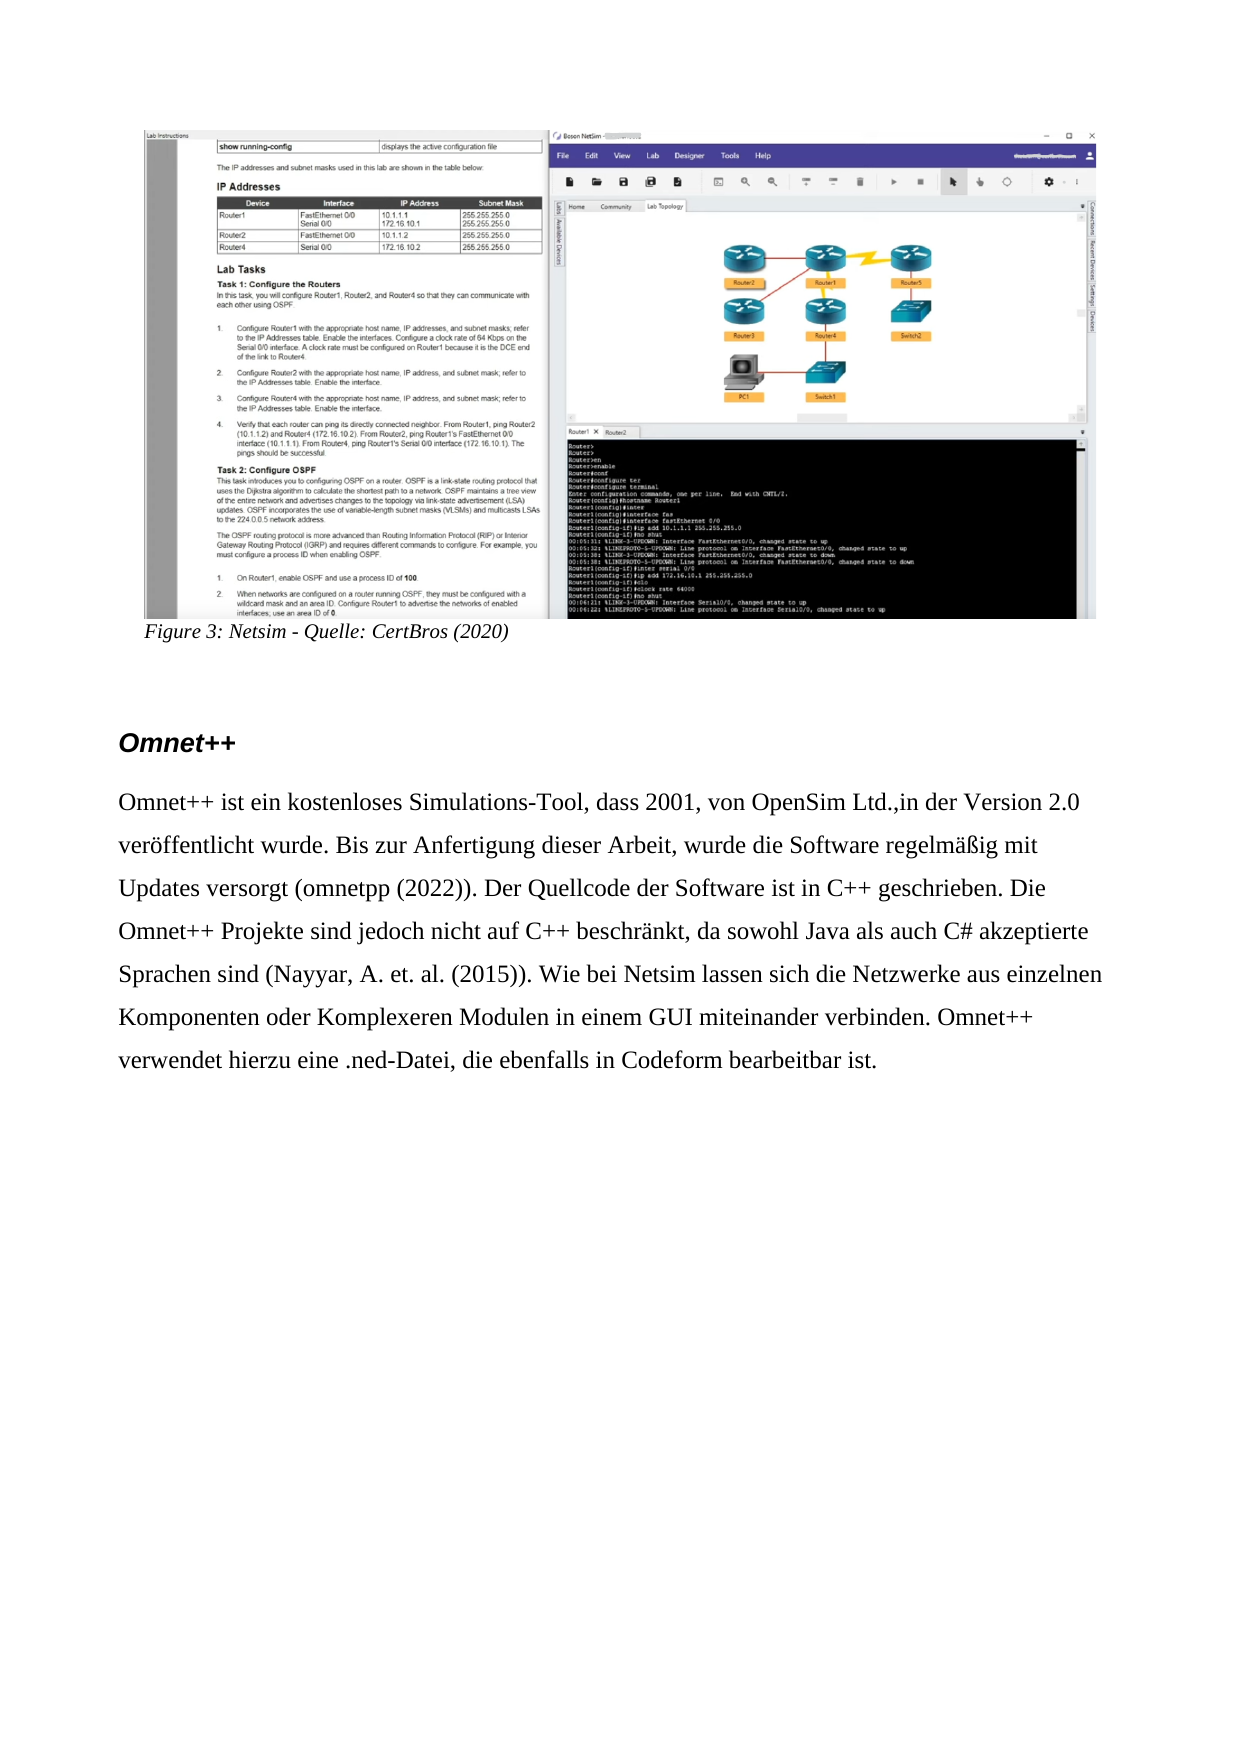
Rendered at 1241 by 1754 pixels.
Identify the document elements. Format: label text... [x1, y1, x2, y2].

picture [144, 130, 1097, 619]
subtitle Omnet++ [118, 727, 1122, 758]
text Figure 3: Netsim - Quelle: CertBros (2020) [144, 619, 1096, 643]
text Omnet++ ist ein kostenloses Simulations-Tool, dass 2001, von OpenSim Ltd.,in der Version 2.0 veröffentlicht wurde. Bis zur Anfertigung dieser Arbeit, wurde die Software regelmäßig mit Updates versorgt (omnetpp (2022)). Der Quellcode der Software ist in C++ geschrieben. Die Omnet++ Projekte sind jedoch nicht auf C++ beschränkt, da sowohl Java als auch C# akzeptierte Sprachen sind (Nayyar, A. et. al. (2015)). Wie bei Netsim lassen sich die Netzwerke aus einzelnen Komponenten oder Komplexeren Modulen in einem GUI miteinander verbinden. Omnet++ verwendet hierzu eine .ned-Datei, die ebenfalls in Codeform bearbeitbar ist. [118, 787, 1122, 1074]
